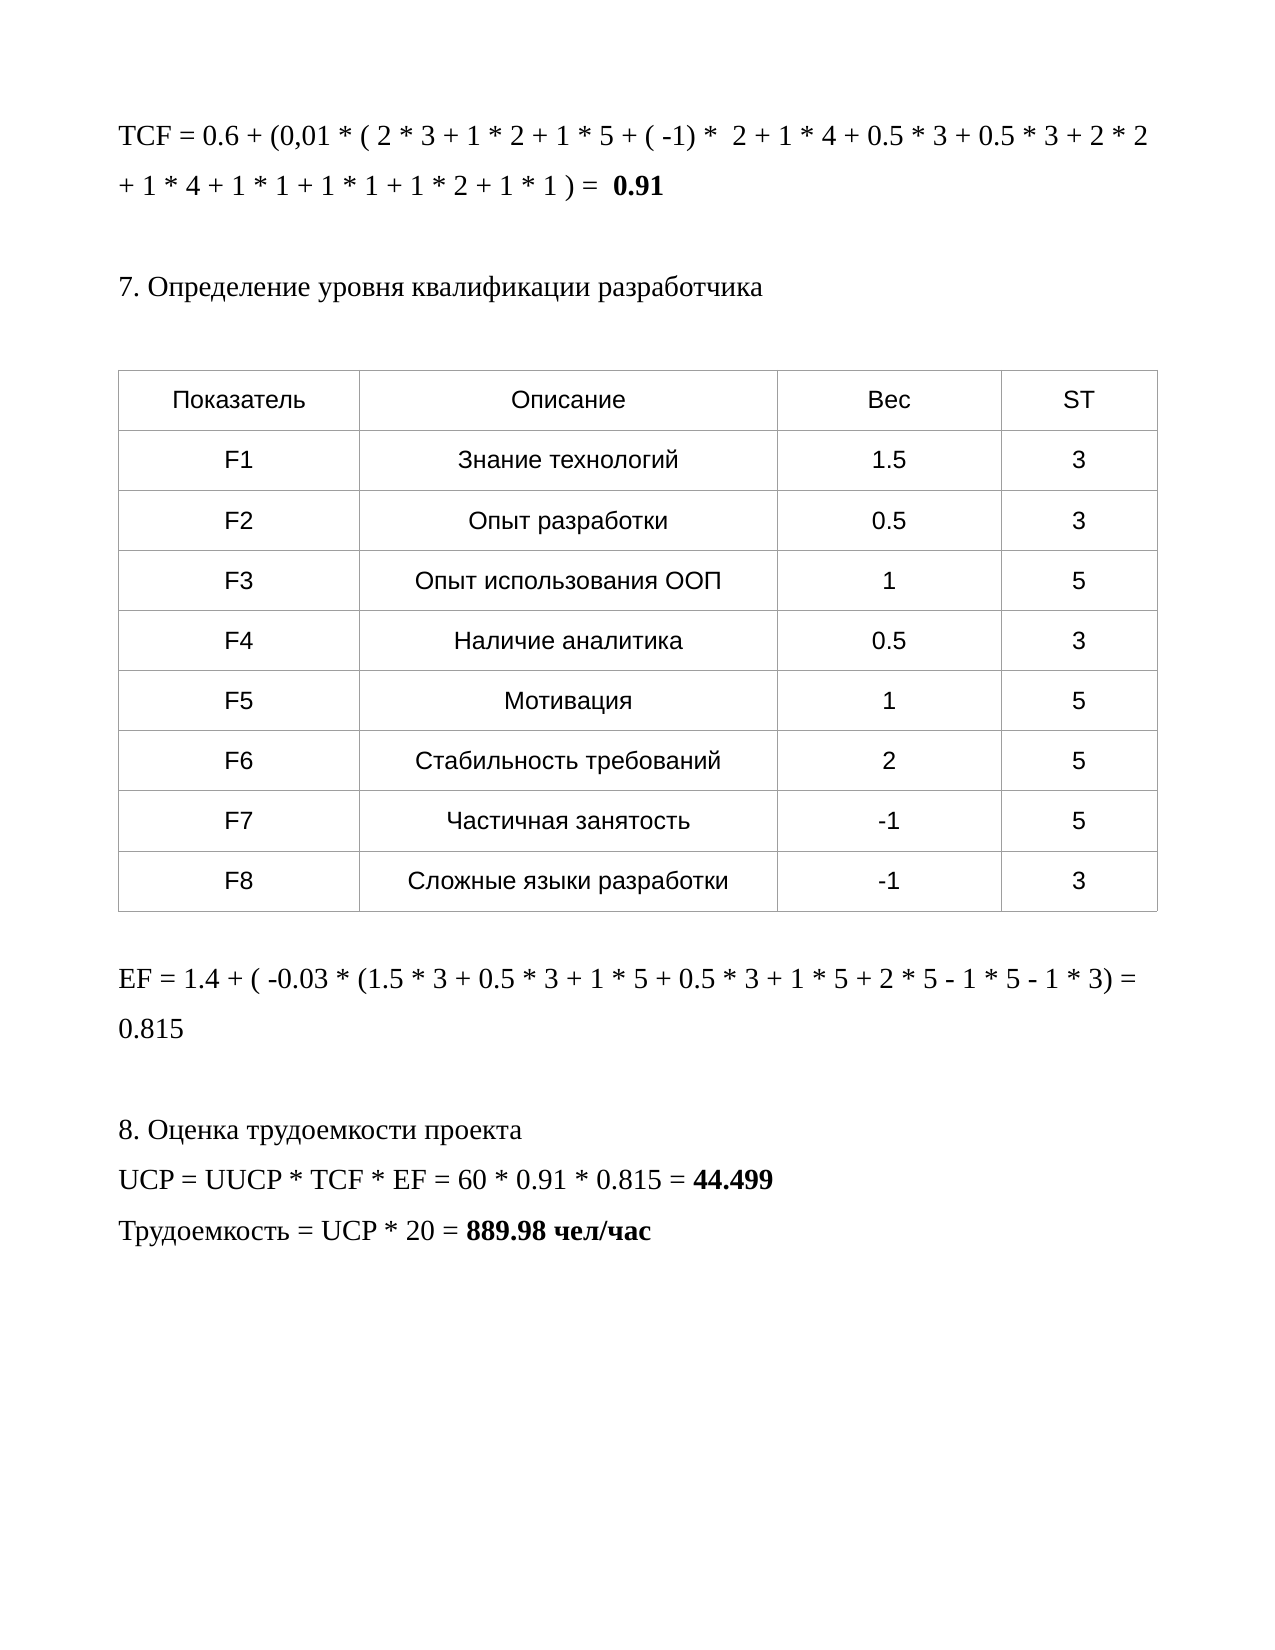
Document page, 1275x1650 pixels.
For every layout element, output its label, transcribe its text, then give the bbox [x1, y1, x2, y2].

table_header Вес [778, 371, 1001, 430]
table_header Описание [360, 371, 777, 430]
table_header Показатель [119, 371, 359, 430]
table_cell F7 [119, 791, 359, 851]
table_cell 3 [1002, 852, 1157, 911]
table_cell 0.5 [778, 491, 1001, 550]
table_cell 2 [778, 731, 1001, 790]
table_cell 1 [778, 671, 1001, 730]
table_cell F8 [119, 852, 359, 911]
table_cell F5 [119, 671, 359, 730]
table_cell 1 [778, 551, 1001, 610]
text 8. Оценка трудоемкости проекта [118, 1112, 1157, 1146]
table_cell F4 [119, 611, 359, 670]
table_cell Знание технологий [360, 431, 777, 490]
table_cell 3 [1002, 431, 1157, 490]
table_cell Наличие аналитика [360, 611, 777, 670]
table_cell Опыт разработки [360, 491, 777, 550]
table_cell 5 [1002, 731, 1157, 790]
table_cell 3 [1002, 491, 1157, 550]
text TCF = 0.6 + (0,01 * ( 2 * 3 + 1 * 2 + 1 * 5 + ( -1) * 2 + 1 * 4 + 0.5 * 3 + 0.5 * 3 + 2 * 2 + 1 * 4 + 1 * 1 + 1 * 1 + 1 * 2 + 1 * 1 ) = 0.91 [118, 118, 1157, 202]
table_cell F3 [119, 551, 359, 610]
table_cell 3 [1002, 611, 1157, 670]
text UCP = UUCP * TCF * EF = 60 * 0.91 * 0.815 = 44.499 [118, 1162, 1157, 1196]
table_cell 5 [1002, 551, 1157, 610]
table_cell 5 [1002, 791, 1157, 851]
table_cell Стабильность требований [360, 731, 777, 790]
text EF = 1.4 + ( -0.03 * (1.5 * 3 + 0.5 * 3 + 1 * 5 + 0.5 * 3 + 1 * 5 + 2 * 5 - 1 * 5 - 1 * 3) = 0.815 [118, 961, 1157, 1045]
table_cell Мотивация [360, 671, 777, 730]
table_cell 5 [1002, 671, 1157, 730]
table_cell Сложные языки разработки [360, 852, 777, 911]
table_cell F6 [119, 731, 359, 790]
table_cell F1 [119, 431, 359, 490]
text 7. Определение уровня квалификации разработчика [118, 269, 1157, 303]
table_header ST [1002, 371, 1157, 430]
table_cell 1.5 [778, 431, 1001, 490]
table_cell Частичная занятость [360, 791, 777, 851]
table_cell Опыт использования ООП [360, 551, 777, 610]
table_cell 0.5 [778, 611, 1001, 670]
table_cell -1 [778, 852, 1001, 911]
text Трудоемкость = UCP * 20 = 889.98 чел/час [118, 1213, 1157, 1246]
table_cell F2 [119, 491, 359, 550]
table_cell -1 [778, 791, 1001, 851]
